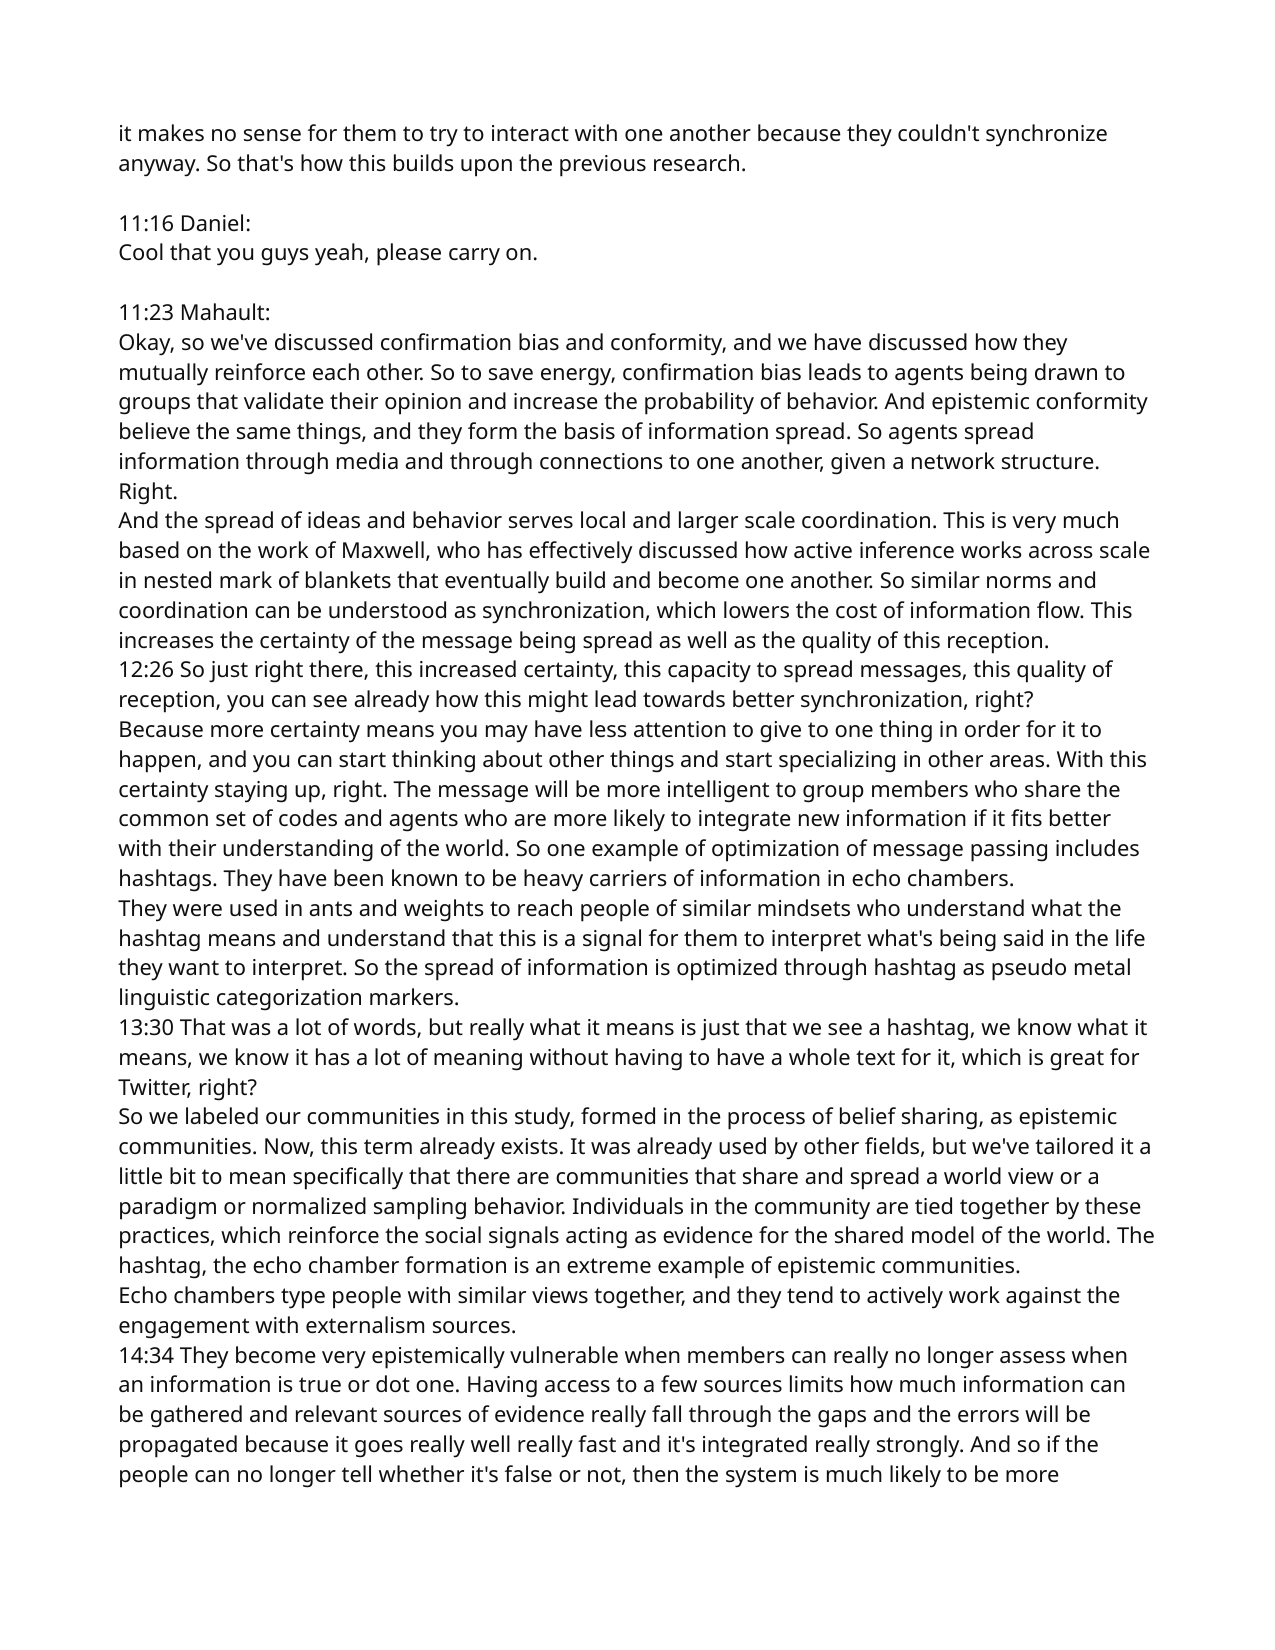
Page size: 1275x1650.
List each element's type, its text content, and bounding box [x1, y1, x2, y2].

text 11:16 Daniel: [118, 207, 1157, 237]
text Okay, so we've discussed confirmation bias and conformity, and we have discussed how they mutually reinforce each other. So to save energy, confirmation bias leads to agents being drawn to groups that validate their opinion and increase the probability of behavior. And epistemic conformity believe the same things, and they form the basis of information spread. So agents spread information through media and through connections to one another, given a network structure. Right. [118, 327, 1157, 505]
text They were used in ants and weights to reach people of similar mindsets who understand what the hashtag means and understand that this is a signal for them to interpret what's being said in the life they want to interpret. So the spread of information is optimized through hashtag as pseudo metal linguistic categorization markers. [118, 893, 1157, 1012]
text 14:34 They become very epistemically vulnerable when members can really no longer assess when an information is true or dot one. Having access to a few sources limits how much information can be gathered and relevant sources of evidence really fall through the gaps and the errors will be propagated because it goes really well really fast and it's integrated really strongly. And so if the people can no longer tell whether it's false or not, then the system is much likely to be more [118, 1339, 1157, 1488]
text 12:26 So just right there, this increased certainty, this capacity to spread messages, this quality of reception, you can see already how this might lead towards better synchronization, right? [118, 654, 1157, 714]
text 11:23 Mahault: [118, 297, 1157, 327]
text Echo chambers type people with similar views together, and they tend to actively work against the engagement with externalism sources. [118, 1280, 1157, 1339]
text Cool that you guys yeah, please carry on. [118, 237, 1157, 267]
text 13:30 That was a lot of words, but really what it means is just that we see a hashtag, we know what it means, we know it has a lot of meaning without having to have a whole text for it, which is great for Twitter, right? [118, 1012, 1157, 1101]
text it makes no sense for them to try to interact with one another because they couldn't synchronize anyway. So that's how this builds upon the previous research. [118, 118, 1157, 178]
text And the spread of ideas and behavior serves local and larger scale coordination. This is very much based on the work of Maxwell, who has effectively discussed how active inference works across scale in nested mark of blankets that eventually build and become one another. So similar norms and coordination can be understood as synchronization, which lowers the cost of information flow. This increases the certainty of the message being spread as well as the quality of this reception. [118, 505, 1157, 654]
text So we labeled our communities in this study, formed in the process of belief sharing, as epistemic communities. Now, this term already exists. It was already used by other fields, but we've tailored it a little bit to mean specifically that there are communities that share and spread a world view or a paradigm or normalized sampling behavior. Individuals in the community are tied together by these practices, which reinforce the social signals acting as evidence for the shared model of the world. The hashtag, the echo chamber formation is an extreme example of epistemic communities. [118, 1101, 1157, 1280]
text Because more certainty means you may have less attention to give to one thing in order for it to happen, and you can start thinking about other things and start specializing in other areas. With this certainty staying up, right. The message will be more intelligent to group members who share the common set of codes and agents who are more likely to integrate new information if it fits better with their understanding of the world. So one example of optimization of message passing includes hashtags. They have been known to be heavy carriers of information in echo chambers. [118, 714, 1157, 893]
